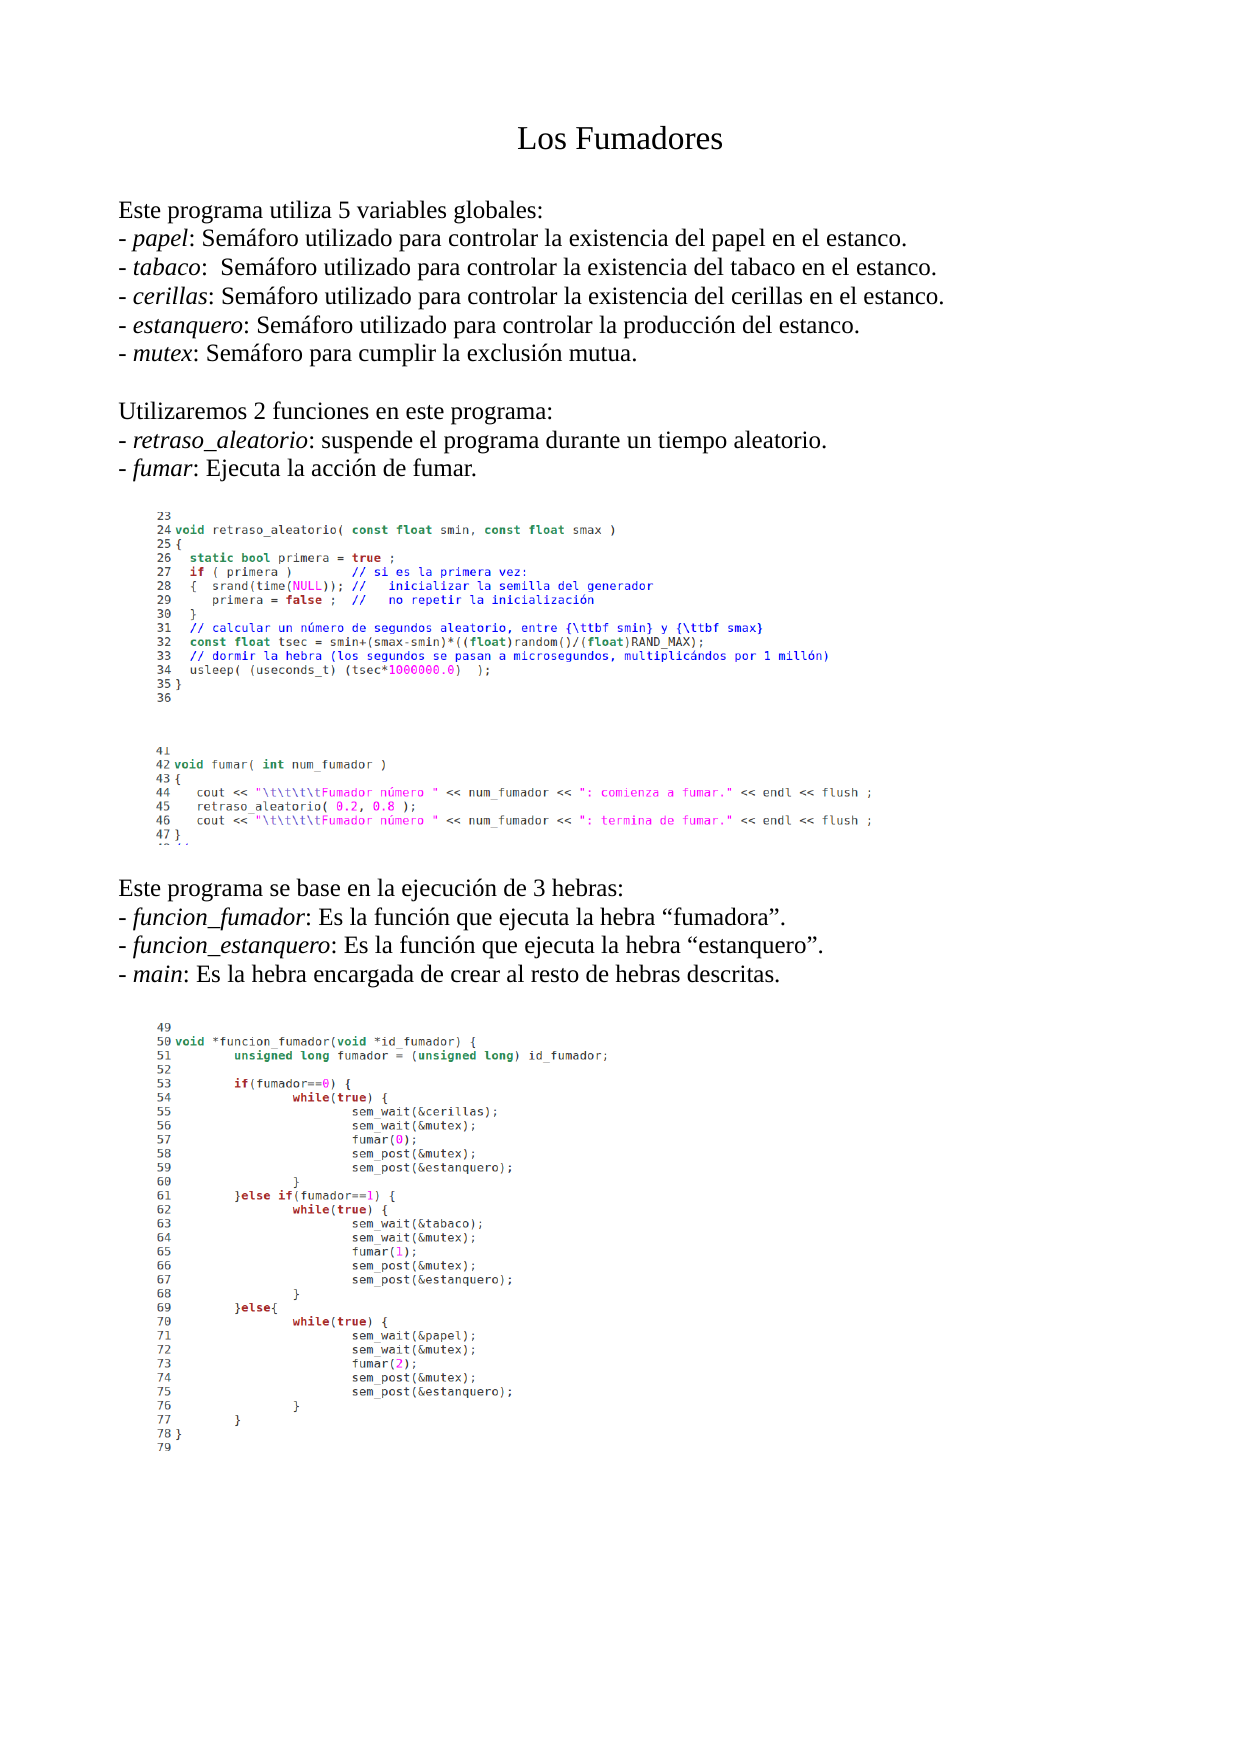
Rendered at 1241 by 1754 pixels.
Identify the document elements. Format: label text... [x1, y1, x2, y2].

text - fumar: Ejecuta la acción de fumar. [118, 453, 1122, 482]
text - tabaco: Semáforo utilizado para controlar la existencia del tabaco en el estanco. [118, 252, 1122, 281]
picture [148, 1018, 1092, 1451]
text Este programa se base en la ejecución de 3 hebras: [118, 873, 1122, 902]
text - retraso_aleatorio: suspende el programa durante un tiempo aleatorio. [118, 425, 1122, 453]
text - estanquero: Semáforo utilizado para controlar la producción del estanco. [118, 310, 1122, 338]
text - papel: Semáforo utilizado para controlar la existencia del papel en el estanco. [118, 223, 1122, 252]
text Los Fumadores [118, 118, 1122, 156]
text Utilizaremos 2 funciones en este programa: [118, 396, 1122, 425]
text - funcion_fumador: Es la función que ejecuta la hebra “fumadora”. [118, 902, 1122, 931]
text - mutex: Semáforo para cumplir la exclusión mutua. [118, 338, 1122, 367]
text - cerillas: Semáforo utilizado para controlar la existencia del cerillas en el estanco. [118, 281, 1122, 310]
picture [148, 512, 1093, 704]
text - funcion_estanquero: Es la función que ejecuta la hebra “estanquero”. [118, 931, 1122, 959]
text Este programa utiliza 5 variables globales: [118, 195, 1122, 223]
picture [147, 747, 1093, 845]
text - main: Es la hebra encargada de crear al resto de hebras descritas. [118, 959, 1122, 988]
